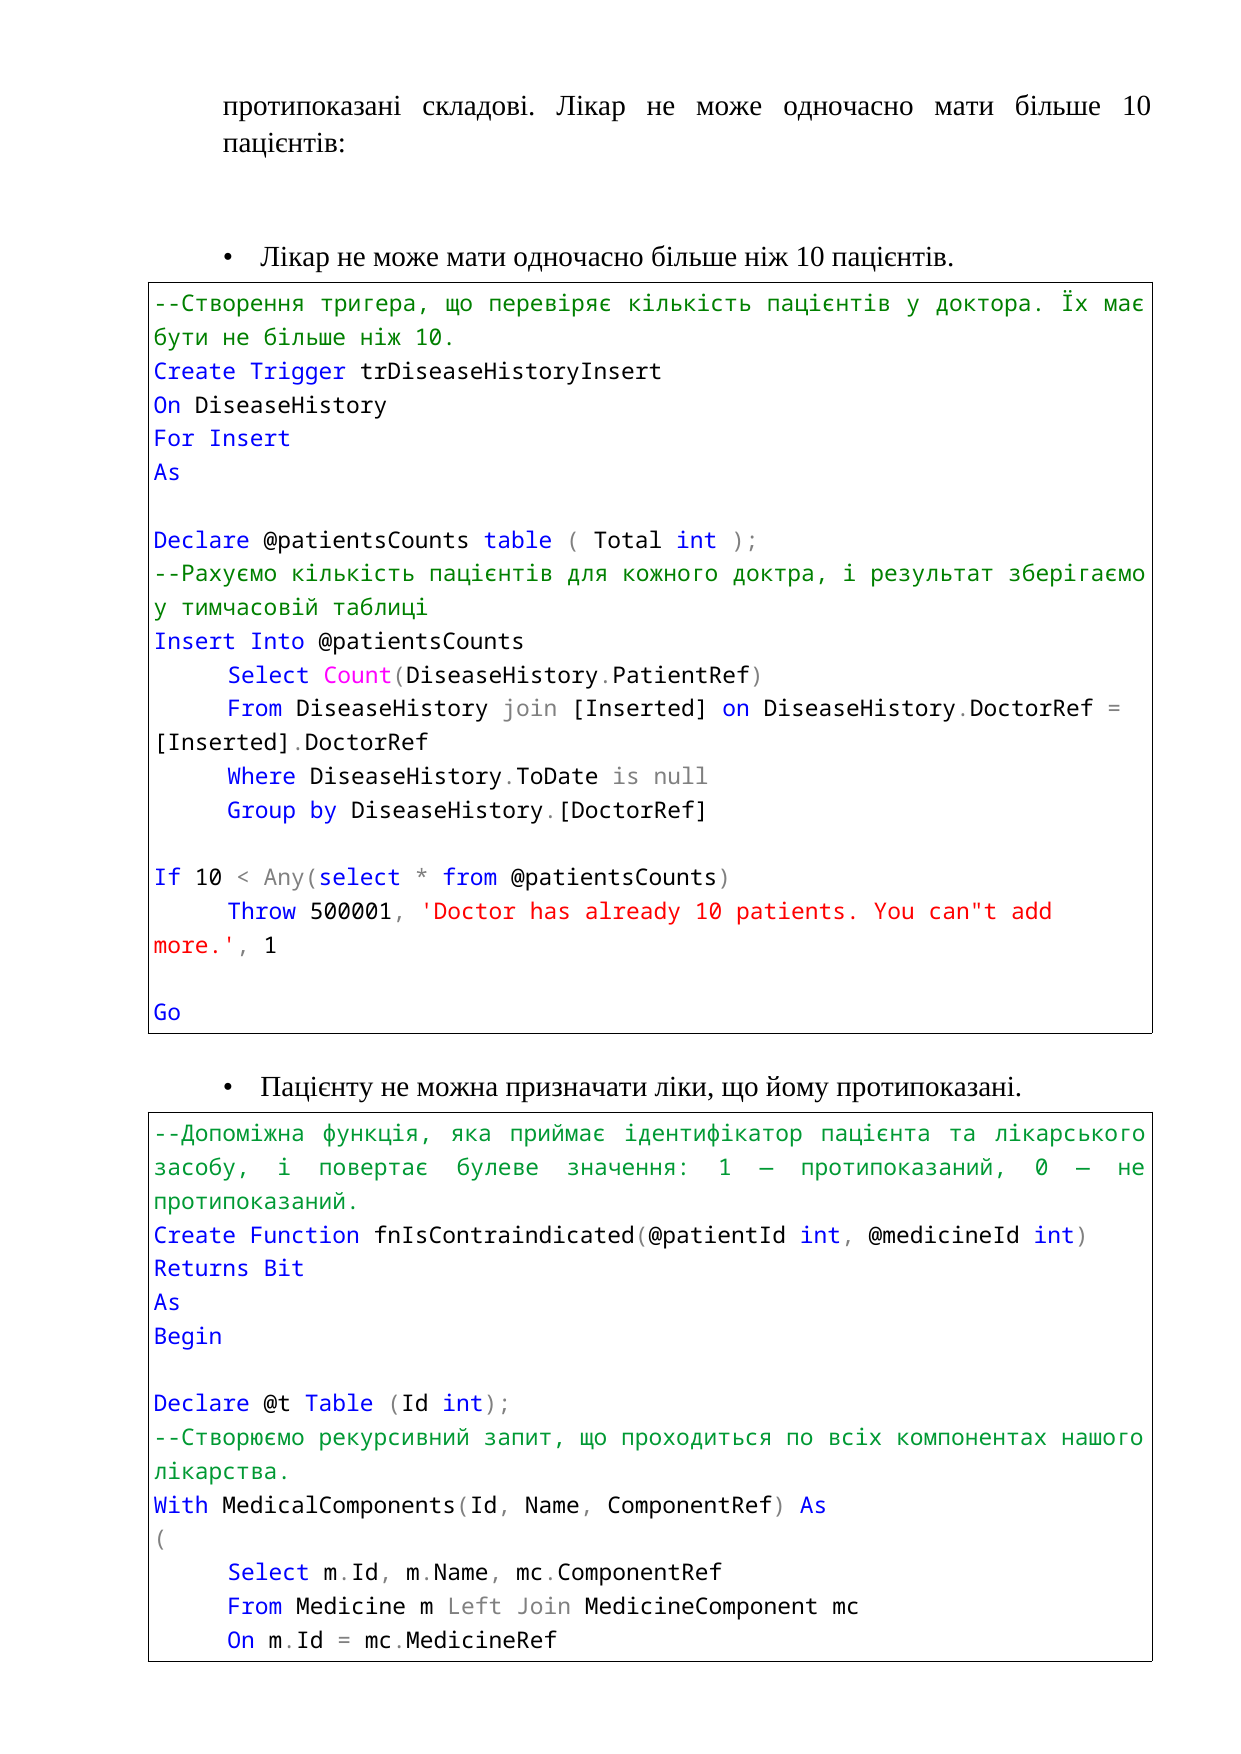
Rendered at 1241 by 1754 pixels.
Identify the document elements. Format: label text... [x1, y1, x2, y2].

list Пацієнту не можна призначати ліки, що йому протипоказані. [223, 1069, 1152, 1103]
table_header --Створення тригера, що перевіряє кількість пацієнтів у доктора. Їх має бути не більше ніж 10. Create Trigger trDiseaseHistoryInsert On DiseaseHistory For Insert As Declare @patientsCounts table ( Total int ); --Рахуємо кількість пацієнтів для кожного доктра, і результат зберігаємо у тимчасовій таблиці Insert Into @patientsCounts Select Count(DiseaseHistory.PatientRef) From DiseaseHistory join [Inserted] on DiseaseHistory.DoctorRef = [Inserted].DoctorRef Where DiseaseHistory.ToDate is null Group by DiseaseHistory.[DoctorRef] If 10 < Any(select * from @patientsCounts) Throw 500001, 'Doctor has already 10 patients. You can"t add more.', 1 Go [149, 283, 1152, 1033]
list Лікар не може мати одночасно більше ніж 10 пацієнтів. [223, 239, 1152, 273]
list протипоказані складові. Лікар не може одночасно мати більше 10 пацієнтів: [185, 88, 1152, 158]
table_header --Допоміжна функція, яка приймає ідентифікатор пацієнта та лікарського засобу, і повертає булеве значення: 1 — протипоказаний, 0 — не протипоказаний. Create Function fnIsContraindicated(@patientId int, @medicineId int) Returns Bit As Begin Declare @t Table (Id int); --Створюємо рекурсивний запит, що проходиться по всіх компонентах нашого лікарства. With MedicalComponents(Id, Name, ComponentRef) As ( Select m.Id, m.Name, mc.ComponentRef From Medicine m Left Join MedicineComponent mc On m.Id = mc.MedicineRef [149, 1113, 1152, 1661]
